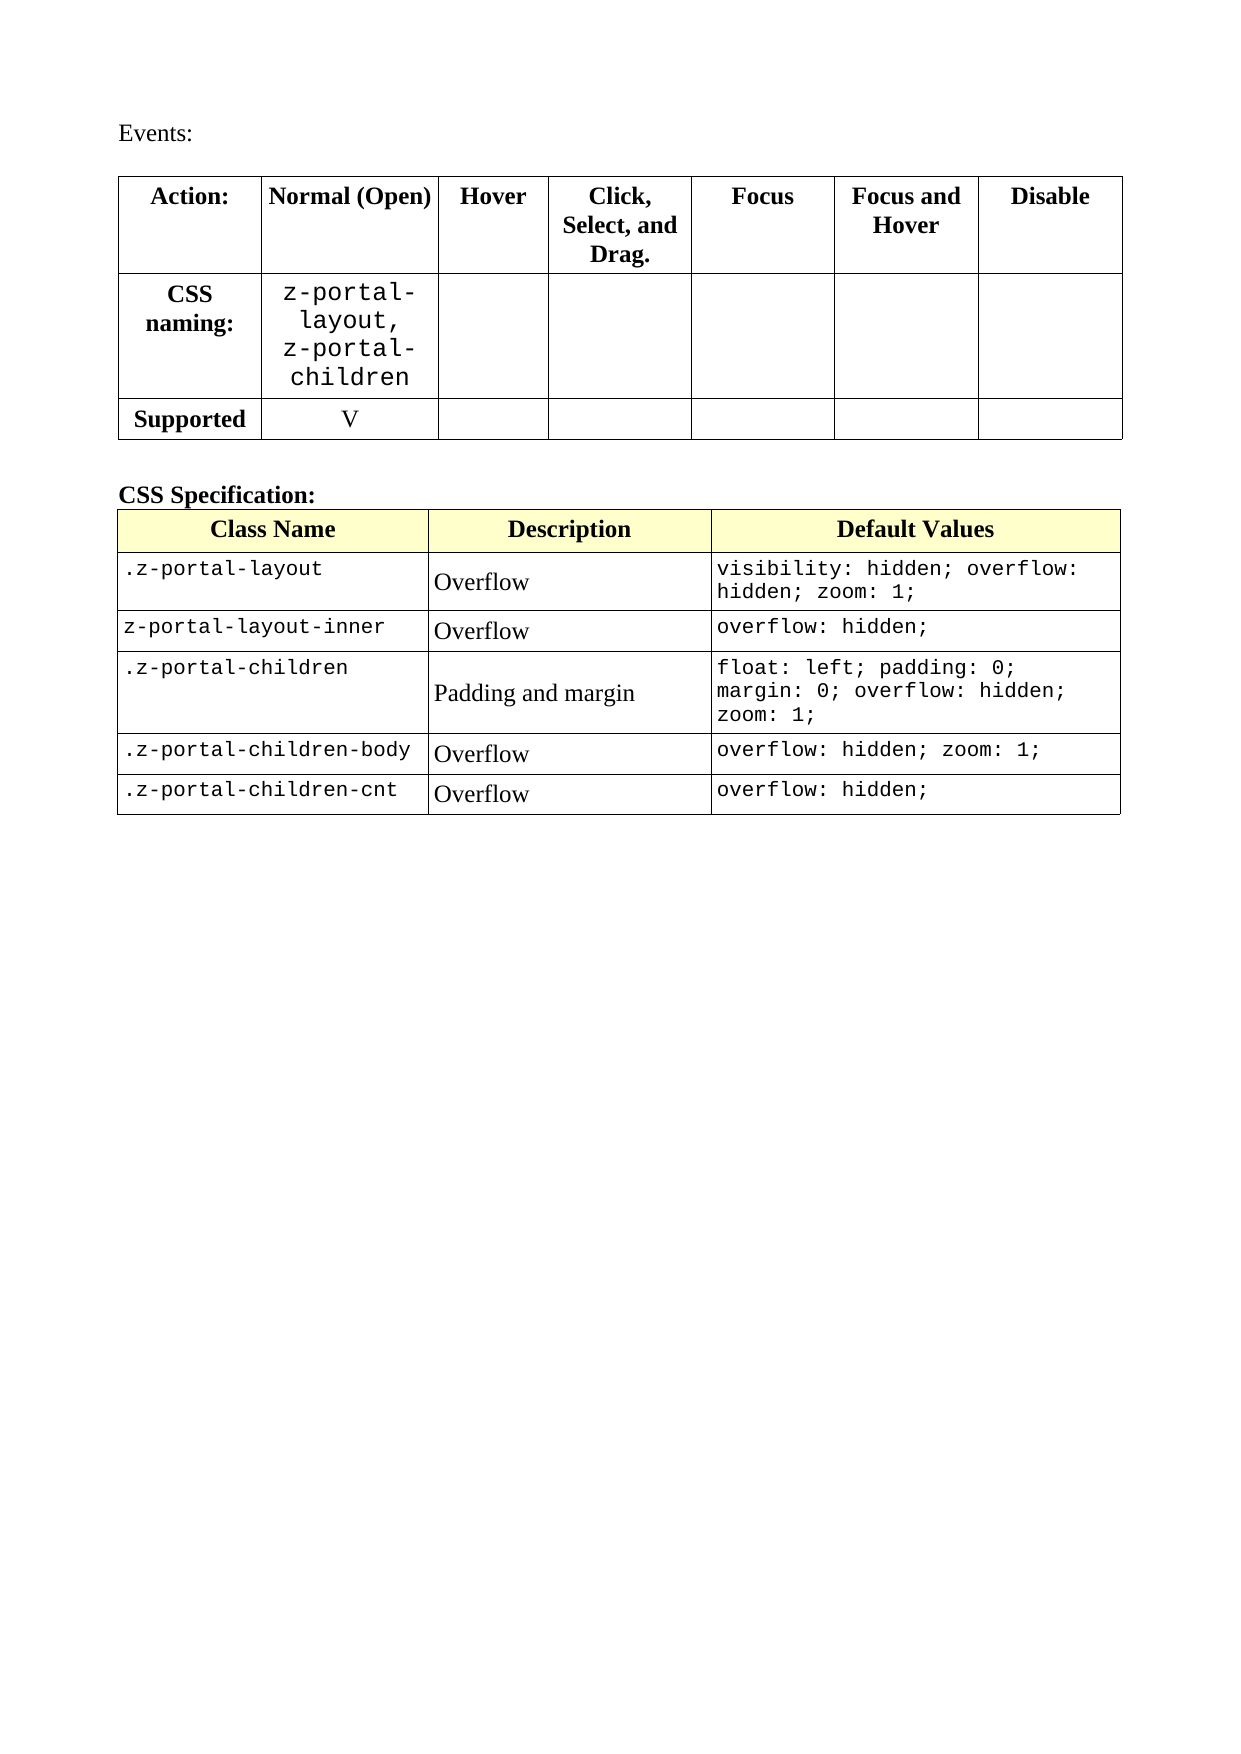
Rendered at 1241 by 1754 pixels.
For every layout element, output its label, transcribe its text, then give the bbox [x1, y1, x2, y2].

table_header Hover [439, 177, 548, 273]
table_header Class Name [118, 510, 428, 552]
table_cell visibility: hidden; overflow: hidden; zoom: 1; [712, 553, 1120, 610]
table_cell CSS naming: [119, 274, 261, 398]
table_cell [549, 274, 691, 398]
table_header Focus [692, 177, 834, 273]
table_cell float: left; padding: 0; margin: 0; overflow: hidden; zoom: 1; [712, 652, 1120, 733]
table_cell overflow: hidden; zoom: 1; [712, 734, 1120, 774]
table_cell .z-portal-children-body [118, 734, 428, 774]
table_cell .z-portal-layout [118, 553, 428, 610]
table_header Disable [979, 177, 1122, 273]
table_cell Overflow [429, 553, 711, 610]
table_header Default Values [712, 510, 1120, 552]
table_header Description [429, 510, 711, 552]
table_cell overflow: hidden; [712, 775, 1120, 814]
text CSS Specification: [118, 480, 1122, 509]
table_cell .z-portal-children-cnt [118, 775, 428, 814]
table_cell [439, 274, 548, 398]
table_cell Overflow [429, 775, 711, 814]
table_cell overflow: hidden; [712, 611, 1120, 651]
table_cell [439, 399, 548, 439]
table_cell z-portal-layout, z-portal-children [262, 274, 438, 398]
table_cell [692, 399, 834, 439]
table_cell [979, 399, 1122, 439]
table_cell Overflow [429, 611, 711, 651]
table_cell Supported [119, 399, 261, 439]
table_cell z-portal-layout-inner [118, 611, 428, 651]
table_cell .z-portal-children [118, 652, 428, 733]
table_cell Overflow [429, 734, 711, 774]
table_cell V [262, 399, 438, 439]
table_header Normal (Open) [262, 177, 438, 273]
table_cell [549, 399, 691, 439]
table_header Focus and Hover [835, 177, 978, 273]
table_cell Padding and margin [429, 652, 711, 733]
table_header Click, Select, and Drag. [549, 177, 691, 273]
table_cell [692, 274, 834, 398]
text Events: [118, 118, 1122, 176]
table_cell [979, 274, 1122, 398]
table_header Action: [119, 177, 261, 273]
table_cell [835, 399, 978, 439]
table_cell [835, 274, 978, 398]
